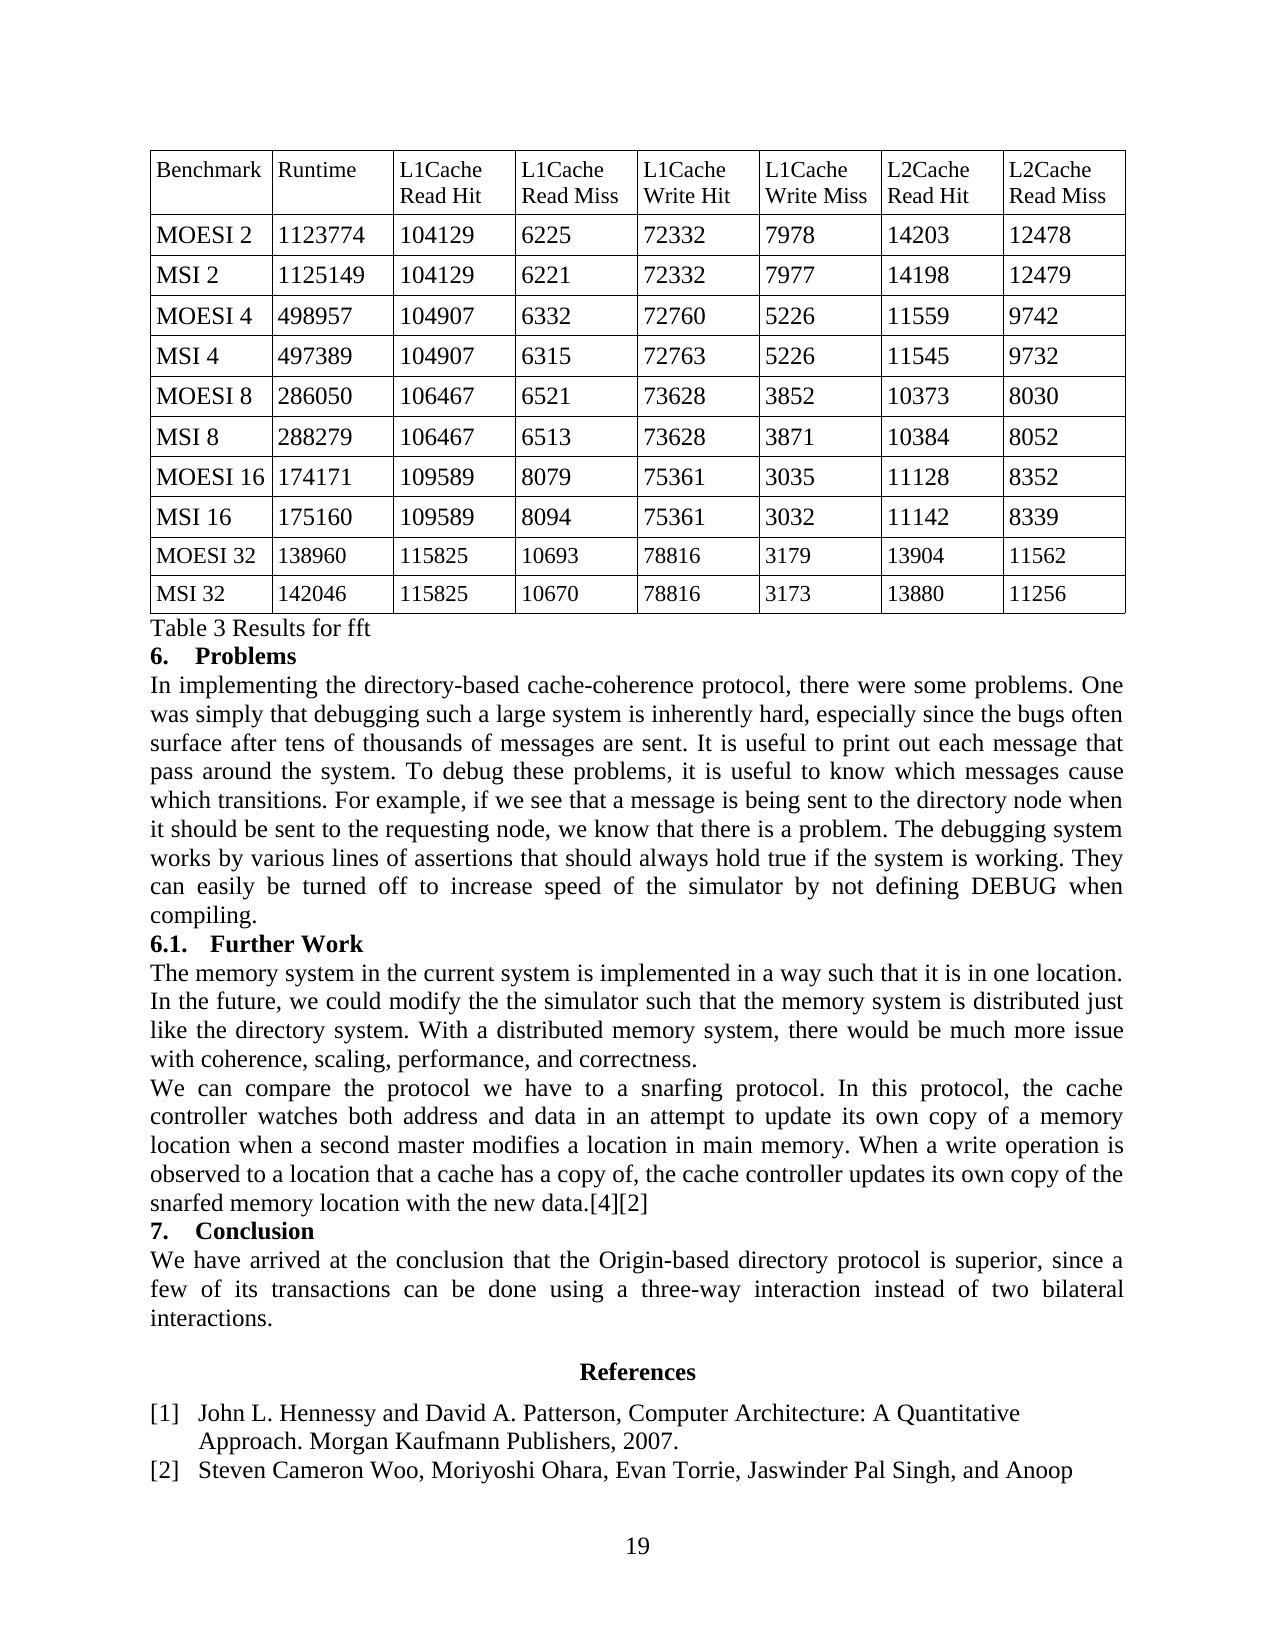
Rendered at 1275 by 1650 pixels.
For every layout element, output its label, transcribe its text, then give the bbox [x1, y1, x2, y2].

table_header L1Cache Write Miss [760, 151, 881, 214]
table_cell 11545 [882, 336, 1003, 376]
table_cell MOESI 4 [151, 296, 272, 335]
text Table 3 Results for fft [150, 614, 1125, 641]
table_cell MOESI 32 [151, 538, 272, 575]
table_cell 14198 [882, 256, 1003, 295]
table_cell 11562 [1004, 538, 1125, 575]
table_cell 115825 [394, 576, 515, 613]
table_cell 8352 [1004, 457, 1125, 496]
table_cell 14203 [882, 215, 1003, 254]
subtitle Conclusion [150, 1216, 1125, 1245]
table_header L1Cache Write Hit [638, 151, 759, 214]
table_cell 3173 [760, 576, 881, 613]
text We can compare the protocol we have to a snarfing protocol. In this protocol, the cache controller watches both address and data in an attempt to update its own copy of a memory location when a second master modifies a location in main memory. When a write operation is observed to a location that a cache has a copy of, the cache controller updates its own copy of the snarfed memory location with the new data.[4][2] [150, 1073, 1125, 1216]
table_cell 11256 [1004, 576, 1125, 613]
text [2] Steven Cameron Woo, Moriyoshi Ohara, Evan Torrie, Jaswinder Pal Singh, and Anoop [150, 1455, 1125, 1484]
subtitle Further Work [150, 929, 1125, 958]
table_cell 109589 [394, 497, 515, 537]
table_cell 72332 [638, 256, 759, 295]
table_cell 78816 [638, 538, 759, 575]
text We have arrived at the conclusion that the Origin-based directory protocol is superior, since a few of its transactions can be done using a three-way interaction instead of two bilateral interactions. [150, 1245, 1125, 1331]
table_cell 12479 [1004, 256, 1125, 295]
table_cell 75361 [638, 497, 759, 537]
table_cell MOESI 8 [151, 377, 272, 416]
table_cell 11559 [882, 296, 1003, 335]
subtitle References [150, 1357, 1125, 1386]
table_cell 3852 [760, 377, 881, 416]
subtitle Problems [150, 641, 1125, 670]
table_cell 7977 [760, 256, 881, 295]
table_cell 6225 [516, 215, 637, 254]
table_cell 11142 [882, 497, 1003, 537]
table_cell 1125149 [273, 256, 393, 295]
text [1] John L. Hennessy and David A. Patterson, Computer Architecture: A Quantitative Approach. Morgan Kaufmann Publishers, 2007. [150, 1398, 1125, 1455]
table_cell 73628 [638, 417, 759, 456]
table_cell 5226 [760, 336, 881, 376]
table_cell 3032 [760, 497, 881, 537]
table_cell 72332 [638, 215, 759, 254]
table_cell 78816 [638, 576, 759, 613]
table_cell 175160 [273, 497, 393, 537]
table_cell MSI 8 [151, 417, 272, 456]
table_cell 104129 [394, 215, 515, 254]
table_cell 9742 [1004, 296, 1125, 335]
table_cell 6513 [516, 417, 637, 456]
table_cell 174171 [273, 457, 393, 496]
table_cell 106467 [394, 377, 515, 416]
table_cell 138960 [273, 538, 393, 575]
table_cell 498957 [273, 296, 393, 335]
table_cell 13904 [882, 538, 1003, 575]
table_cell 109589 [394, 457, 515, 496]
table_cell 115825 [394, 538, 515, 575]
table_cell MOESI 2 [151, 215, 272, 254]
text The memory system in the current system is implemented in a way such that it is in one location. In the future, we could modify the the simulator such that the memory system is distributed just like the directory system. With a distributed memory system, there would be much more issue with coherence, scaling, performance, and correctness. [150, 958, 1125, 1073]
table_cell 288279 [273, 417, 393, 456]
table_cell 9732 [1004, 336, 1125, 376]
table_cell 104129 [394, 256, 515, 295]
table_cell 13880 [882, 576, 1003, 613]
table_cell 6332 [516, 296, 637, 335]
table_cell 104907 [394, 336, 515, 376]
table_cell 72760 [638, 296, 759, 335]
table_cell 10384 [882, 417, 1003, 456]
table_header L2Cache Read Hit [882, 151, 1003, 214]
table_cell MSI 4 [151, 336, 272, 376]
table_cell 11128 [882, 457, 1003, 496]
table_cell 8030 [1004, 377, 1125, 416]
table_cell MSI 2 [151, 256, 272, 295]
table_cell 286050 [273, 377, 393, 416]
table_cell 3871 [760, 417, 881, 456]
table_cell 497389 [273, 336, 393, 376]
table_cell 73628 [638, 377, 759, 416]
table_header Benchmark [151, 151, 272, 214]
table_cell 3179 [760, 538, 881, 575]
table_cell 6521 [516, 377, 637, 416]
table_cell MOESI 16 [151, 457, 272, 496]
table_cell MSI 32 [151, 576, 272, 613]
table_cell 7978 [760, 215, 881, 254]
table_header L1Cache Read Hit [394, 151, 515, 214]
table_header L1Cache Read Miss [516, 151, 637, 214]
table_cell 72763 [638, 336, 759, 376]
table_cell 6315 [516, 336, 637, 376]
table_cell 12478 [1004, 215, 1125, 254]
table_cell 8079 [516, 457, 637, 496]
table_header Runtime [273, 151, 393, 214]
table_cell 106467 [394, 417, 515, 456]
table_cell 8052 [1004, 417, 1125, 456]
table_cell 8094 [516, 497, 637, 537]
table_cell MSI 16 [151, 497, 272, 537]
table_cell 3035 [760, 457, 881, 496]
table_cell 10670 [516, 576, 637, 613]
table_cell 6221 [516, 256, 637, 295]
table_cell 1123774 [273, 215, 393, 254]
table_cell 8339 [1004, 497, 1125, 537]
text In implementing the directory-based cache-coherence protocol, there were some problems. One was simply that debugging such a large system is inherently hard, especially since the bugs often surface after tens of thousands of messages are sent. It is useful to print out each message that pass around the system. To debug these problems, it is useful to know which messages cause which transitions. For example, if we see that a message is being sent to the directory node when it should be sent to the requesting node, we know that there is a problem. The debugging system works by various lines of assertions that should always hold true if the system is working. They can easily be turned off to increase speed of the simulator by not defining DEBUG when compiling. [150, 670, 1125, 929]
table_cell 75361 [638, 457, 759, 496]
table_cell 142046 [273, 576, 393, 613]
table_header L2Cache Read Miss [1004, 151, 1125, 214]
table_cell 10373 [882, 377, 1003, 416]
table_cell 104907 [394, 296, 515, 335]
table_cell 10693 [516, 538, 637, 575]
table_cell 5226 [760, 296, 881, 335]
